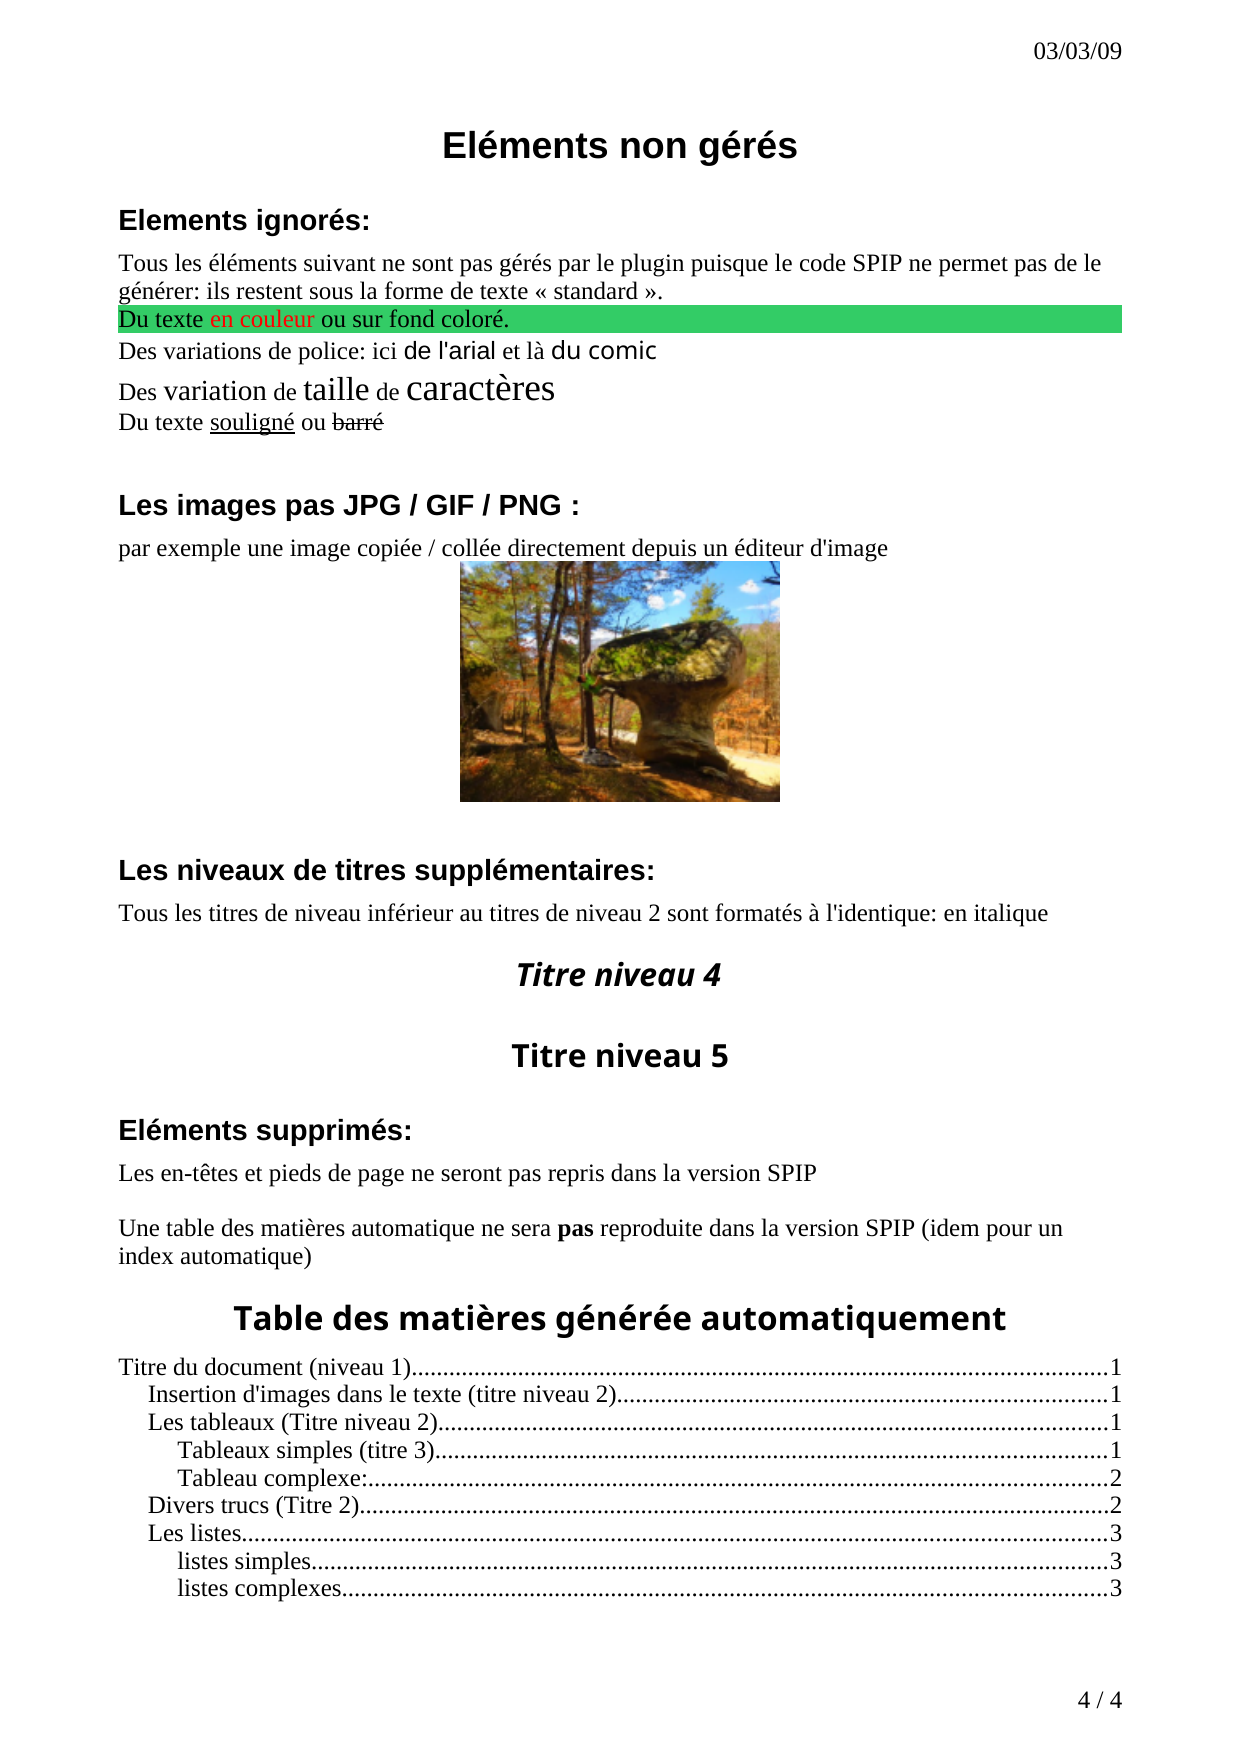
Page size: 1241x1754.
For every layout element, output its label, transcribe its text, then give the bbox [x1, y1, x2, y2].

subtitle Les images pas JPG / GIF / PNG : [118, 489, 1122, 521]
subtitle Table des matières générée automatiquement [118, 1295, 1122, 1340]
text Du texte souligné ou barré [118, 408, 1122, 436]
text Tableaux simples (titre 3) 1 [177, 1436, 1122, 1464]
text Les en-têtes et pieds de page ne seront pas repris dans la version SPIP [118, 1159, 1122, 1187]
subtitle Eléments supprimés: [118, 1114, 1122, 1147]
text Une table des matières automatique ne sera pas reproduite dans la version SPIP (idem pour un index automatique) [118, 1214, 1122, 1270]
subtitle Les niveaux de titres supplémentaires: [118, 854, 1122, 887]
text Divers trucs (Titre 2) 2 [148, 1491, 1122, 1519]
text listes complexes 3 [177, 1574, 1122, 1602]
text Du texte en couleur ou sur fond coloré. [118, 305, 1122, 333]
text par exemple une image copiée / collée directement depuis un éditeur d'image [118, 534, 1122, 561]
text Insertion d'images dans le texte (titre niveau 2) 1 [148, 1381, 1122, 1408]
text Titre du document (niveau 1) 1 [118, 1353, 1122, 1381]
text Tableau complexe: 2 [177, 1464, 1122, 1491]
subtitle Eléments non gérés [118, 125, 1122, 167]
text Des variation de taille de caractères [118, 367, 1122, 408]
subtitle Elements ignorés: [118, 204, 1122, 237]
subtitle Titre niveau 4 [118, 952, 1122, 996]
text listes simples 3 [177, 1547, 1122, 1574]
text Des variations de police: ici de l'arial et là du comic [118, 333, 1122, 367]
text Les listes 3 [148, 1519, 1122, 1547]
text Tous les titres de niveau inférieur au titres de niveau 2 sont formatés à l'identique: en italique [118, 899, 1122, 927]
text Les tableaux (Titre niveau 2) 1 [148, 1408, 1122, 1436]
text Tous les éléments suivant ne sont pas gérés par le plugin puisque le code SPIP ne permet pas de le générer: ils restent sous la forme de texte « standard ». [118, 249, 1122, 305]
subtitle Titre niveau 5 [118, 1033, 1122, 1077]
